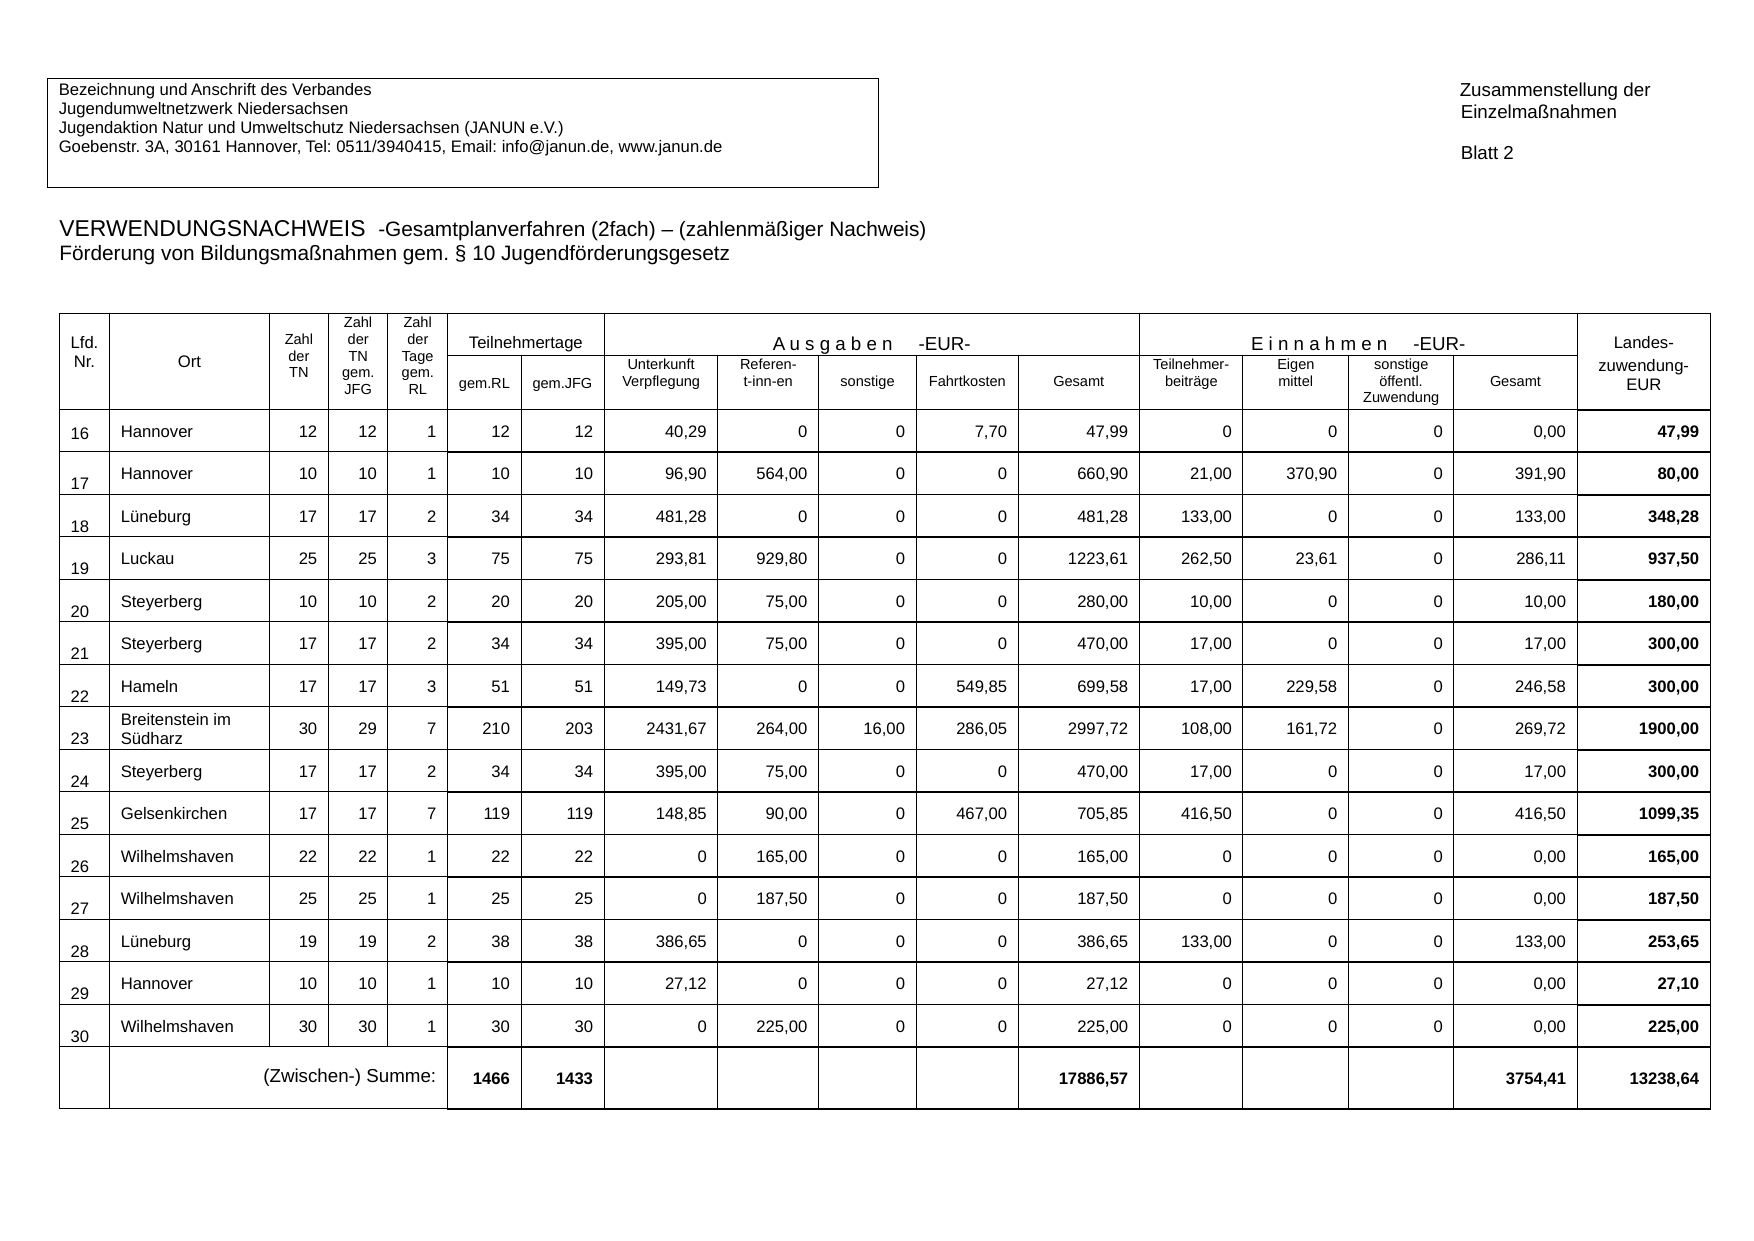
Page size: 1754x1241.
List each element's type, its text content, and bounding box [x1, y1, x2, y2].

table_cell 17,00 [1140, 750, 1242, 791]
table_cell 10 [270, 452, 328, 494]
table_cell 22 [270, 835, 328, 876]
table_cell 12 [448, 410, 521, 451]
table_cell 75,00 [718, 580, 818, 621]
table_cell 22 [448, 835, 521, 876]
table_cell 1900,00 [1578, 708, 1710, 749]
table_cell [1349, 1048, 1453, 1108]
table_cell 21 [60, 622, 109, 664]
table_cell 7,70 [917, 410, 1018, 451]
table_cell 0 [819, 1005, 916, 1046]
table_cell 10 [329, 452, 387, 494]
table_cell 0 [819, 410, 916, 451]
table_cell 0 [1349, 623, 1453, 664]
table_cell 0 [917, 1005, 1018, 1046]
table_cell 0 [1243, 623, 1348, 664]
table_cell 1 [388, 1005, 447, 1046]
table_header Zahl der TN [270, 314, 328, 409]
table_cell 262,50 [1140, 538, 1242, 579]
table_cell [1140, 1048, 1242, 1108]
table_cell 0 [917, 878, 1018, 919]
table_cell 96,90 [605, 453, 717, 494]
table_cell 0 [819, 920, 916, 961]
table_cell 929,80 [718, 538, 818, 579]
table_cell 30 [329, 1005, 387, 1046]
table_cell 10,00 [1454, 580, 1577, 621]
table_cell 165,00 [1019, 835, 1139, 876]
table_cell 17 [329, 665, 387, 706]
text VERWENDUNGSNACHWEIS -Gesamtplanverfahren (2fach) – (zahlenmäßiger Nachweis) [59, 214, 1695, 241]
table_header A u s g a b e n -EUR- [605, 314, 1139, 354]
table_cell 0 [819, 453, 916, 494]
table_cell Hannover [110, 410, 269, 451]
table_cell Wilhelmshaven [110, 877, 269, 919]
table_cell 10 [270, 580, 328, 621]
table_cell 119 [448, 793, 521, 834]
table_cell 10 [270, 962, 328, 1004]
table_cell 0 [1349, 453, 1453, 494]
table_cell 75 [448, 538, 521, 579]
table_cell gem.RL [448, 356, 521, 409]
table_cell 25 [60, 792, 109, 834]
table_cell 564,00 [718, 453, 818, 494]
table_cell 1433 [522, 1048, 604, 1108]
table_cell 0 [605, 878, 717, 919]
table_cell 13238,64 [1578, 1048, 1710, 1108]
table_cell 7 [388, 792, 447, 834]
table_cell 25 [329, 877, 387, 919]
table_cell 0 [1349, 410, 1453, 451]
table_cell 34 [522, 750, 604, 791]
table_cell 395,00 [605, 623, 717, 664]
table_cell 21,00 [1140, 453, 1242, 494]
table_cell 17 [60, 452, 109, 494]
table_cell 80,00 [1578, 453, 1710, 494]
table_cell 17 [329, 750, 387, 791]
table_cell 391,90 [1454, 453, 1577, 494]
table_cell 10 [448, 453, 521, 494]
table_cell 0,00 [1454, 878, 1577, 919]
table_cell [917, 1048, 1018, 1108]
table_cell 0 [718, 963, 818, 1004]
table_cell 19 [60, 537, 109, 579]
table_cell 133,00 [1454, 495, 1577, 536]
table_cell 0 [917, 453, 1018, 494]
table_cell 19 [329, 920, 387, 961]
table_cell 0 [1349, 580, 1453, 621]
table_cell 0 [1349, 708, 1453, 749]
table_cell 225,00 [718, 1005, 818, 1046]
table_cell 1 [388, 877, 447, 919]
table_cell 19 [270, 920, 328, 961]
table_cell 416,50 [1140, 793, 1242, 834]
table_cell 34 [522, 623, 604, 664]
table_cell 0,00 [1454, 410, 1577, 451]
table_cell [605, 1048, 717, 1108]
table_cell sonstige [819, 356, 916, 409]
table_cell 0 [1243, 878, 1348, 919]
table_cell 3 [388, 665, 447, 706]
table_cell 17 [329, 622, 387, 664]
table_cell 187,50 [718, 878, 818, 919]
table_cell 75,00 [718, 623, 818, 664]
table_cell 25 [448, 878, 521, 919]
table_cell 0 [1243, 920, 1348, 961]
table_cell 40,29 [605, 410, 717, 451]
table_cell 0 [1243, 793, 1348, 834]
table_cell 133,00 [1454, 920, 1577, 961]
table_cell 2 [388, 750, 447, 791]
table_cell 0 [1349, 878, 1453, 919]
table_cell 187,50 [1578, 878, 1710, 919]
table_cell Fahrtkosten [917, 356, 1018, 409]
table_cell Steyerberg [110, 580, 269, 621]
table_cell 75,00 [718, 750, 818, 791]
table_cell 10 [522, 453, 604, 494]
table_cell 0 [819, 665, 916, 706]
table_cell [819, 1048, 916, 1108]
table_header [879, 78, 1438, 187]
table_cell Luckau [110, 537, 269, 579]
table_cell 2 [388, 580, 447, 621]
table_cell 20 [60, 580, 109, 621]
table_cell 0 [819, 580, 916, 621]
table_cell 20 [448, 580, 521, 621]
table_cell 386,65 [605, 920, 717, 961]
table_cell 0 [819, 495, 916, 536]
table_cell 205,00 [605, 580, 717, 621]
table_cell 2997,72 [1019, 708, 1139, 749]
table_cell 47,99 [1578, 411, 1710, 451]
table_cell 24 [60, 750, 109, 791]
table_cell 470,00 [1019, 623, 1139, 664]
table_cell 0 [917, 580, 1018, 621]
table_cell Steyerberg [110, 750, 269, 791]
table_cell 10 [329, 962, 387, 1004]
table_cell Unterkunft Verpflegung [605, 356, 717, 409]
table_cell [1243, 1048, 1348, 1108]
table_cell 161,72 [1243, 708, 1348, 749]
table_cell 264,00 [718, 708, 818, 749]
table_cell 0 [1349, 665, 1453, 706]
text Förderung von Bildungsmaßnahmen gem. § 10 Jugendförderungsgesetz [59, 241, 1695, 265]
table_cell 34 [448, 623, 521, 664]
table_cell 0 [1243, 410, 1348, 451]
table_cell 34 [448, 750, 521, 791]
table_cell 0 [819, 793, 916, 834]
table_cell 165,00 [718, 835, 818, 876]
table_cell Lüneburg [110, 495, 269, 536]
table_header Zahl der TN gem. JFG [329, 314, 387, 409]
table_cell 0 [819, 963, 916, 1004]
table_cell 0 [1140, 835, 1242, 876]
table_cell 0 [605, 835, 717, 876]
table_cell 1099,35 [1578, 793, 1710, 834]
table_cell 203 [522, 708, 604, 749]
table_cell 0 [1349, 793, 1453, 834]
table_cell Hannover [110, 962, 269, 1004]
table_cell 1 [388, 410, 447, 451]
table_cell 22 [329, 835, 387, 876]
table_cell 0 [605, 1005, 717, 1046]
table_cell 20 [522, 580, 604, 621]
table_cell 0 [1140, 878, 1242, 919]
table_cell 0,00 [1454, 835, 1577, 876]
table_cell 25 [522, 878, 604, 919]
table_cell 269,72 [1454, 708, 1577, 749]
table_cell 1466 [448, 1048, 521, 1108]
table_header Bezeichnung und Anschrift des Verbandes Jugendumweltnetzwerk Niedersachsen Jugendaktion Natur und Umweltschutz Niedersachsen (JANUN e.V.) Goebenstr. 3A, 30161 Hannover, Tel: 0511/3940415, Email: info@janun.de, www.janun.de [48, 79, 878, 187]
table_cell 300,00 [1578, 751, 1710, 791]
table_header Landes- [1578, 314, 1710, 354]
table_cell 210 [448, 708, 521, 749]
table_cell Hameln [110, 665, 269, 706]
table_cell 1 [388, 835, 447, 876]
table_header Zahl der Tage gem. RL [388, 314, 447, 409]
table_cell 0 [917, 835, 1018, 876]
table_cell 17 [270, 665, 328, 706]
table_cell 0 [718, 495, 818, 536]
table_cell [718, 1048, 818, 1108]
table_cell 27,12 [1019, 963, 1139, 1004]
table_cell 293,81 [605, 538, 717, 579]
table_cell 75 [522, 538, 604, 579]
table_cell 0 [917, 920, 1018, 961]
table_cell 10 [448, 963, 521, 1004]
table_cell 25 [270, 877, 328, 919]
table_cell 187,50 [1019, 878, 1139, 919]
table_cell 0 [917, 750, 1018, 791]
table_cell 133,00 [1140, 495, 1242, 536]
table_cell 2 [388, 920, 447, 961]
table_cell Gesamt [1019, 356, 1139, 409]
table_cell 2 [388, 495, 447, 536]
table_cell 0 [1349, 920, 1453, 961]
table_cell 30 [270, 1005, 328, 1046]
table_header Lfd. Nr. [60, 314, 109, 409]
table_cell 1223,61 [1019, 538, 1139, 579]
table_cell 0 [1243, 835, 1348, 876]
table_cell 253,65 [1578, 921, 1710, 961]
table_header Teilnehmertage [448, 314, 604, 354]
table_cell 17,00 [1454, 623, 1577, 664]
table_cell 0 [1243, 495, 1348, 536]
table_cell 28 [60, 920, 109, 961]
table_cell Eigen mittel [1243, 356, 1348, 409]
table_cell 17 [270, 495, 328, 536]
table_cell 51 [522, 665, 604, 706]
table_cell 286,05 [917, 708, 1018, 749]
table_cell 17886,57 [1019, 1048, 1139, 1108]
table_cell 0 [917, 495, 1018, 536]
table_cell 22 [522, 835, 604, 876]
table_cell [60, 1047, 109, 1108]
table_cell sonstige öffentl. Zuwendung [1349, 356, 1453, 409]
table_cell 119 [522, 793, 604, 834]
table_cell 0 [819, 623, 916, 664]
table_cell 467,00 [917, 793, 1018, 834]
table_cell 30 [448, 1005, 521, 1046]
table_cell 481,28 [1019, 495, 1139, 536]
table_cell 2 [388, 622, 447, 664]
table_cell 280,00 [1019, 580, 1139, 621]
table_cell Steyerberg [110, 622, 269, 664]
table_cell 0 [819, 878, 916, 919]
table_cell 17 [270, 750, 328, 791]
table_cell 180,00 [1578, 581, 1710, 621]
table_cell 549,85 [917, 665, 1018, 706]
table_header Zusammenstellung der Einzelmaßnahmen Blatt 2 [1438, 78, 1711, 187]
table_cell 0 [1349, 495, 1453, 536]
table_cell 0 [1140, 963, 1242, 1004]
table_cell 30 [270, 707, 328, 749]
table_cell 0 [1243, 1005, 1348, 1046]
table_cell Wilhelmshaven [110, 835, 269, 876]
table_cell 0 [917, 623, 1018, 664]
table_cell 17,00 [1140, 623, 1242, 664]
table_cell 23,61 [1243, 538, 1348, 579]
table_header Ort [110, 314, 269, 409]
table_cell 29 [60, 962, 109, 1004]
table_cell 18 [60, 495, 109, 536]
table_cell 16,00 [819, 708, 916, 749]
table_cell 22 [60, 665, 109, 706]
table_cell Hannover [110, 452, 269, 494]
table_cell 17 [270, 792, 328, 834]
table_cell 246,58 [1454, 665, 1577, 706]
table_cell 10,00 [1140, 580, 1242, 621]
table_cell 47,99 [1019, 410, 1139, 451]
table_cell 38 [522, 920, 604, 961]
table_cell 38 [448, 920, 521, 961]
table_cell 90,00 [718, 793, 818, 834]
table_cell 133,00 [1140, 920, 1242, 961]
table_cell 0 [1349, 963, 1453, 1004]
table_cell 149,73 [605, 665, 717, 706]
table_cell 30 [60, 1005, 109, 1046]
table_cell 51 [448, 665, 521, 706]
table_cell 26 [60, 835, 109, 876]
table_cell 481,28 [605, 495, 717, 536]
table_cell 10 [329, 580, 387, 621]
table_cell Breitenstein im Südharz [110, 707, 269, 749]
table_cell 1 [388, 962, 447, 1004]
table_cell 12 [522, 410, 604, 451]
table_cell 0 [1243, 963, 1348, 1004]
table_cell zuwendung-EUR [1578, 355, 1710, 409]
table_cell 0 [1349, 750, 1453, 791]
table_cell 0 [819, 835, 916, 876]
table_cell 416,50 [1454, 793, 1577, 834]
table_cell 12 [270, 410, 328, 451]
table_cell gem.JFG [522, 356, 604, 409]
table_cell 23 [60, 707, 109, 749]
table_cell 12 [329, 410, 387, 451]
table_cell 0 [1140, 410, 1242, 451]
table_cell 0 [819, 750, 916, 791]
table_cell 27 [60, 877, 109, 919]
table_cell 470,00 [1019, 750, 1139, 791]
table_cell 348,28 [1578, 496, 1710, 536]
table_cell Gelsenkirchen [110, 792, 269, 834]
table_cell 17 [329, 495, 387, 536]
table_cell 386,65 [1019, 920, 1139, 961]
table_header E i n n a h m e n -EUR- [1140, 314, 1577, 354]
table_cell 3754,41 [1454, 1048, 1577, 1108]
table_cell 229,58 [1243, 665, 1348, 706]
table_cell Gesamt [1454, 356, 1577, 409]
table_cell 286,11 [1454, 538, 1577, 579]
table_cell 25 [329, 537, 387, 579]
table_cell 0 [718, 920, 818, 961]
table_cell 300,00 [1578, 623, 1710, 664]
table_cell 0 [1349, 1005, 1453, 1046]
table_cell (Zwischen-) Summe: [110, 1047, 447, 1108]
table_cell 0 [1243, 750, 1348, 791]
table_cell Teilnehmer- beiträge [1140, 356, 1242, 409]
table_cell Referen- t-inn-en [718, 356, 818, 409]
table_cell Lüneburg [110, 920, 269, 961]
table_cell 165,00 [1578, 836, 1710, 876]
table_cell 225,00 [1019, 1005, 1139, 1046]
table_cell 0 [1349, 538, 1453, 579]
table_cell 0 [1349, 835, 1453, 876]
table_cell 395,00 [605, 750, 717, 791]
table_cell 29 [329, 707, 387, 749]
table_cell 0 [917, 963, 1018, 1004]
table_cell 25 [270, 537, 328, 579]
table_cell 0 [718, 665, 818, 706]
table_cell 699,58 [1019, 665, 1139, 706]
table_cell Wilhelmshaven [110, 1005, 269, 1046]
table_cell 27,12 [605, 963, 717, 1004]
table_cell 17 [329, 792, 387, 834]
table_cell 7 [388, 707, 447, 749]
table_cell 0 [917, 538, 1018, 579]
table_cell 370,90 [1243, 453, 1348, 494]
table_cell 705,85 [1019, 793, 1139, 834]
table_cell 0,00 [1454, 1005, 1577, 1046]
table_cell 30 [522, 1005, 604, 1046]
table_cell 34 [448, 495, 521, 536]
table_cell 0 [1140, 1005, 1242, 1046]
table_cell 1 [388, 452, 447, 494]
table_cell 17,00 [1140, 665, 1242, 706]
table_cell 17 [270, 622, 328, 664]
table_cell 0,00 [1454, 963, 1577, 1004]
table_cell 108,00 [1140, 708, 1242, 749]
table_cell 27,10 [1578, 963, 1710, 1004]
table_cell 16 [60, 410, 109, 451]
table_cell 148,85 [605, 793, 717, 834]
table_cell 937,50 [1578, 538, 1710, 579]
table_cell 660,90 [1019, 453, 1139, 494]
table_cell 0 [718, 410, 818, 451]
table_cell 0 [1243, 580, 1348, 621]
table_cell 34 [522, 495, 604, 536]
table_cell 225,00 [1578, 1006, 1710, 1046]
table_cell 0 [819, 538, 916, 579]
table_cell 300,00 [1578, 666, 1710, 706]
table_cell 2431,67 [605, 708, 717, 749]
table_cell 3 [388, 537, 447, 579]
table_cell 17,00 [1454, 750, 1577, 791]
table_cell 10 [522, 963, 604, 1004]
